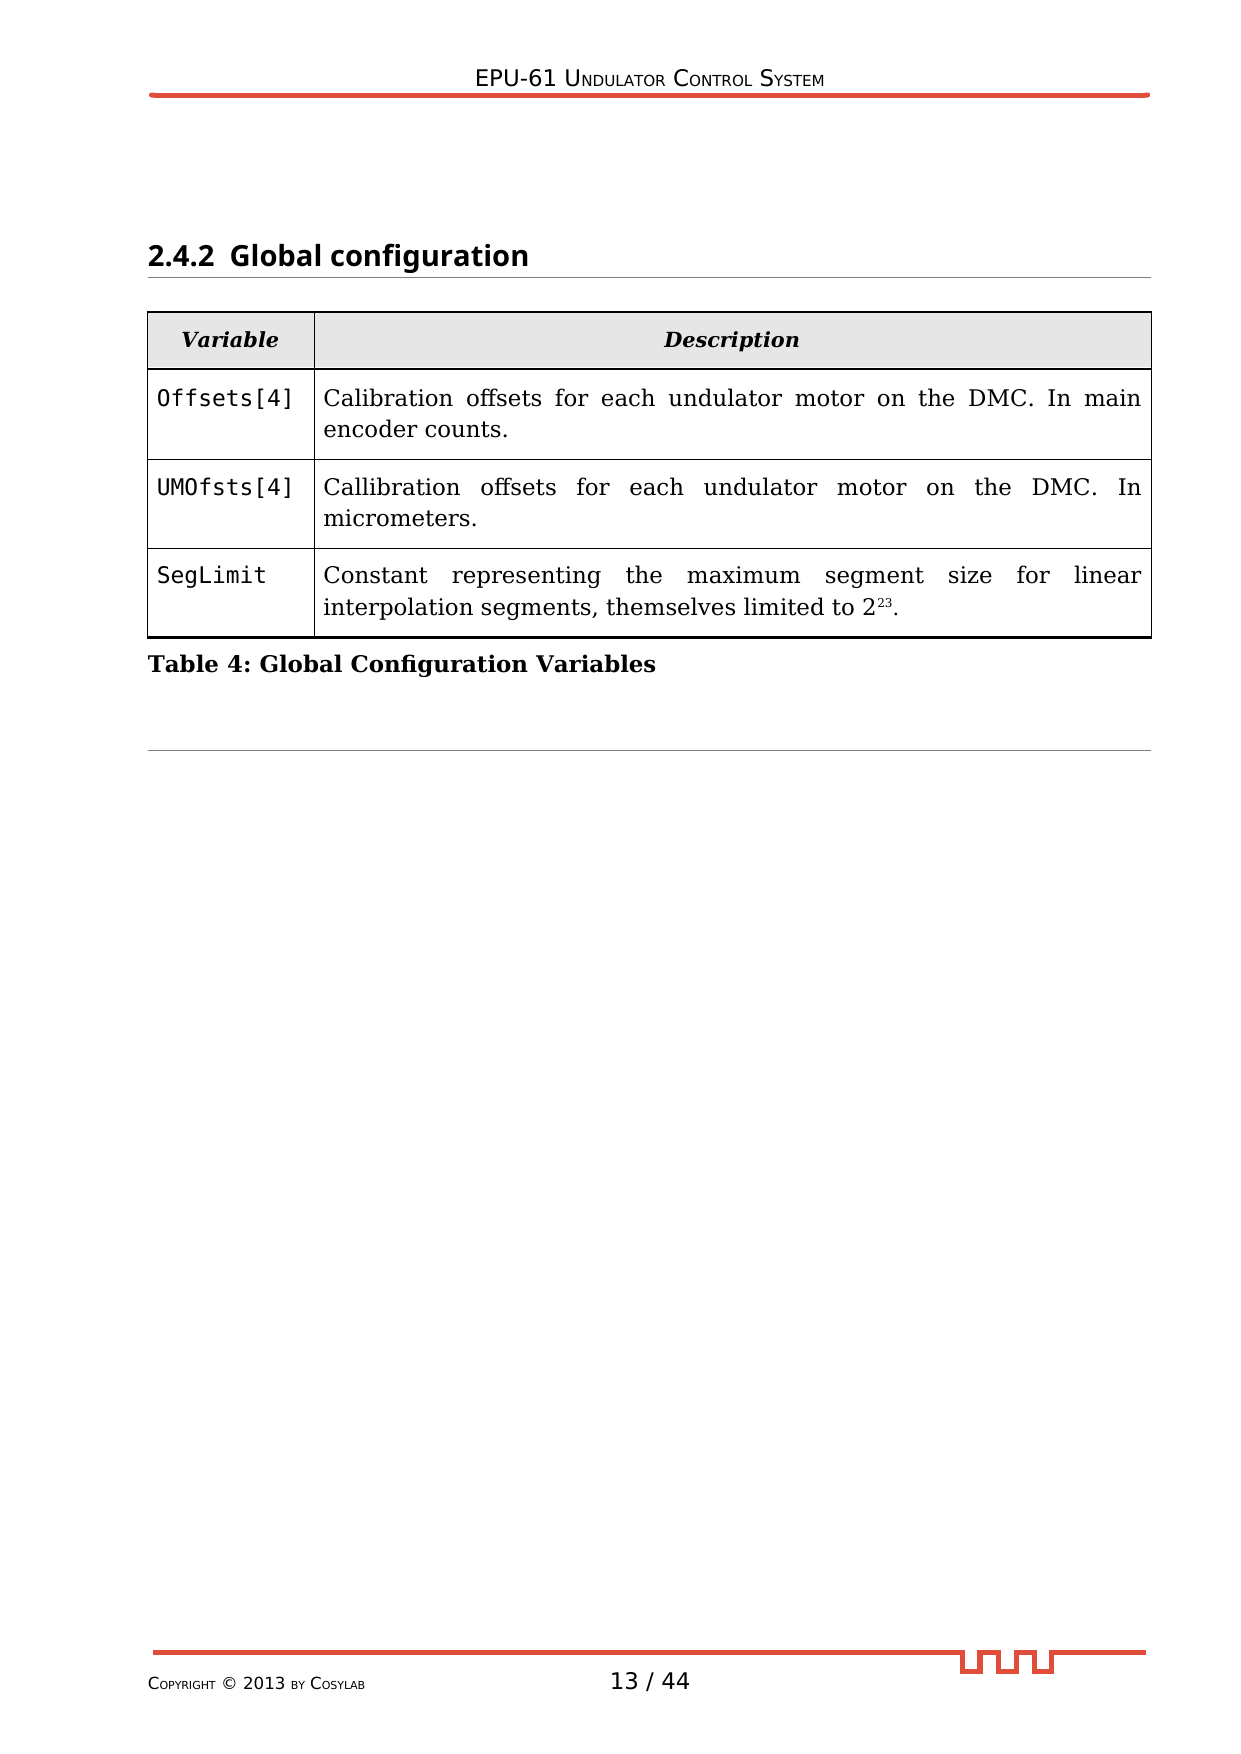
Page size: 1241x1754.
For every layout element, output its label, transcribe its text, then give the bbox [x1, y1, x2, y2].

table_cell Callibration offsets for each undulator motor on the DMC. In micrometers. [315, 460, 1151, 547]
table_cell SegLimit [148, 549, 314, 636]
table_cell UMOfsts[4] [148, 460, 314, 547]
table_cell Offsets[4] [148, 370, 314, 458]
subtitle Global configuration [148, 235, 1151, 277]
table_cell Calibration offsets for each undulator motor on the DMC. In main encoder counts. [315, 370, 1151, 458]
text Table 4: Global Configuration Variables [148, 651, 1151, 678]
table_header Description [315, 313, 1151, 367]
table_header Variable [148, 313, 314, 367]
table_cell Constant representing the maximum segment size for linear interpolation segments, themselves limited to 223. [315, 549, 1151, 636]
